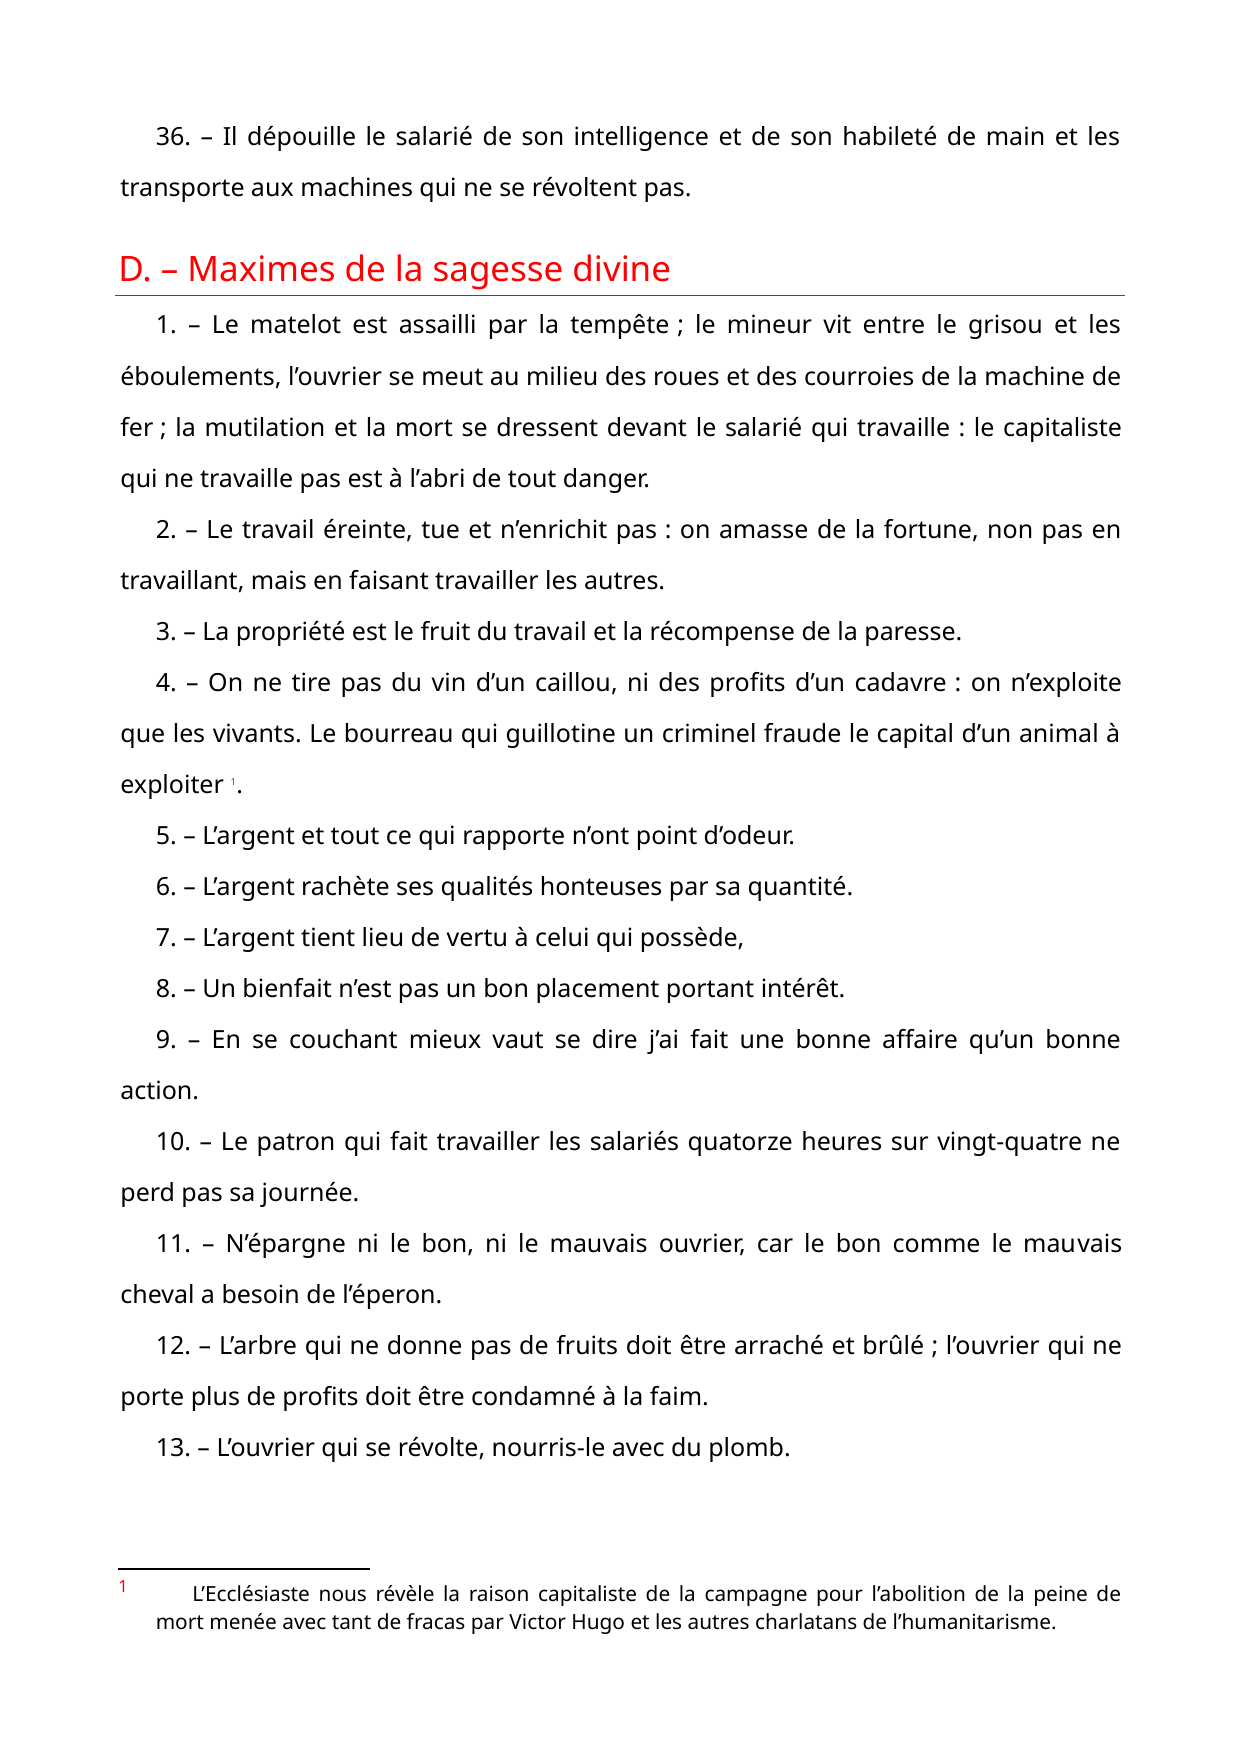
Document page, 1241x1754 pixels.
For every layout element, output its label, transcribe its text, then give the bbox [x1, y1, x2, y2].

text 5. – L’argent et tout ce qui rapporte n’ont point d’odeur. [120, 818, 1122, 852]
text 4. – On ne tire pas du vin d’un caillou, ni des profits d’un cadavre : on n’exploite que les vivants. Le bourreau qui guillotine un criminel fraude le capital d’un animal à exploiter . [120, 664, 1122, 801]
text 2. – Le travail éreinte, tue et n’enrichit pas : on amasse de la fortune, non pas en travaillant, mais en faisant travailler les autres. [120, 511, 1122, 596]
text 36. – Il dépouille le salarié de son intelligence et de son habileté de main et les transporte aux machines qui ne se révoltent pas. [120, 118, 1122, 203]
text 9. – En se couchant mieux vaut se dire j’ai fait une bonne affaire qu’un bonne action. [120, 1022, 1122, 1107]
text 7. – L’argent tient lieu de vertu à celui qui possède, [120, 920, 1122, 954]
subtitle D. – Maximes de la sagesse divine [115, 241, 1125, 295]
text 3. – La propriété est le fruit du travail et la récompense de la paresse. [120, 613, 1122, 647]
text 8. – Un bienfait n’est pas un bon placement portant intérêt. [120, 971, 1122, 1005]
text 13. – L’ouvrier qui se révolte, nourris-le avec du plomb. [120, 1430, 1122, 1464]
text 12. – L’arbre qui ne donne pas de fruits doit être arraché et brûlé ; l’ouvrier qui ne porte plus de profits doit être condamné à la faim. [120, 1328, 1122, 1413]
text 1. – Le matelot est assailli par la tempête ; le mineur vit entre le grisou et les éboulements, l’ouvrier se meut au milieu des roues et des courroies de la machine de fer ; la mutilation et la mort se dressent devant le salarié qui travaille : le capitaliste qui ne travaille pas est à l’abri de tout danger. [120, 307, 1122, 494]
text 10. – Le patron qui fait travailler les salariés quatorze heures sur vingt-quatre ne perd pas sa journée. [120, 1124, 1122, 1209]
text 11. – N’épargne ni le bon, ni le mauvais ouvrier, car le bon comme le mau­vais cheval a besoin de l’éperon. [120, 1226, 1122, 1311]
text 6. – L’argent rachète ses qualités honteuses par sa quantité. [120, 869, 1122, 903]
text L’Ecclésiaste nous révèle la raison capitaliste de la campagne pour l’abolition de la peine de mort menée avec tant de fracas par Victor Hugo et les autres charlatans de l’humanitarisme. [118, 1575, 1122, 1636]
